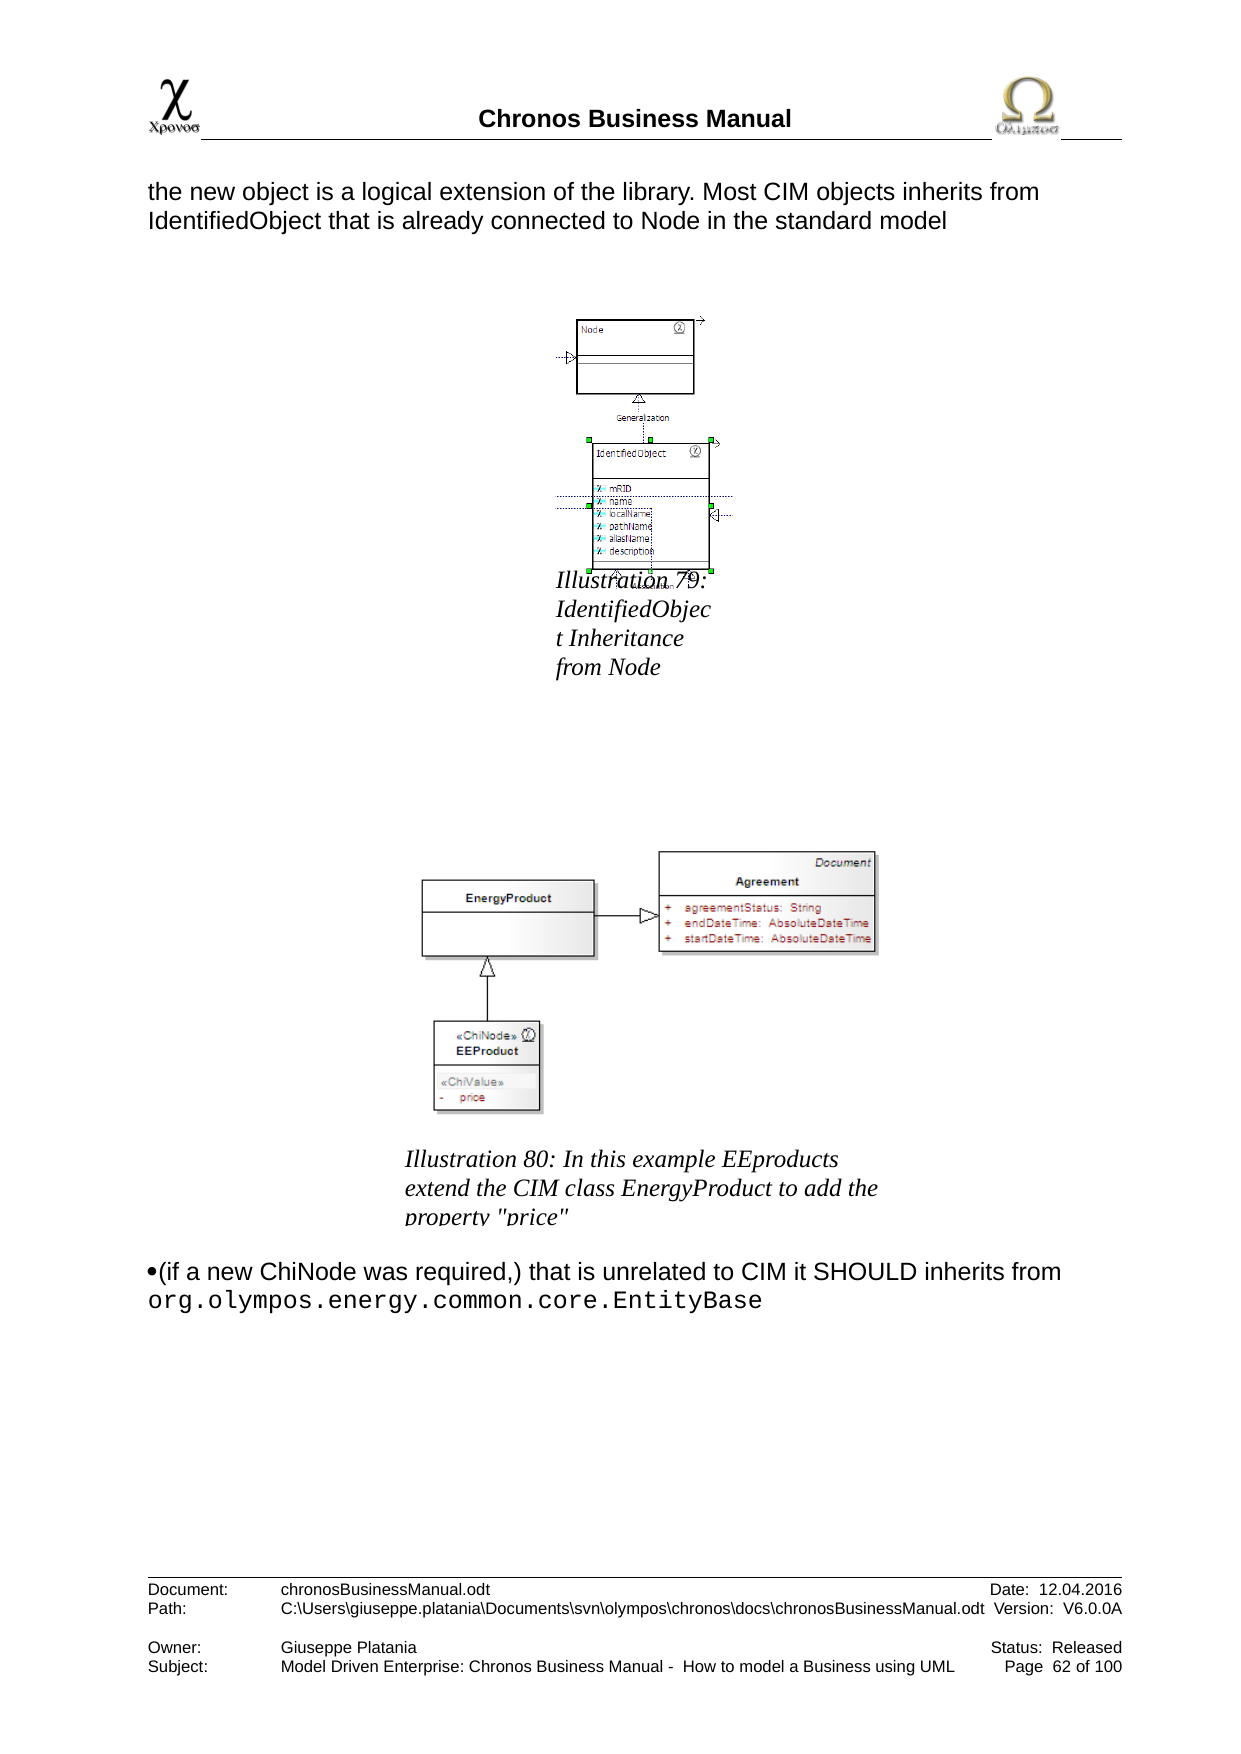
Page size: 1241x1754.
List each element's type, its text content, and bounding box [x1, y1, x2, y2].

text Illustration 80: In this example EEproducts extend the CIM class EnergyProduct to add the property "price" [404, 1144, 903, 1225]
picture [555, 309, 733, 589]
picture [147, 75, 201, 135]
text Illustration 79: IdentifiedObject Inheritance from Node [556, 589, 714, 681]
picture [404, 825, 920, 1119]
list the new object is a logical extension of the library. Most CIM objects inherits from IdentifiedObject that is already connected to Node in the standard model [148, 177, 1122, 235]
list (if a new ChiNode was required,) that is unrelated to CIM it SHOULD inherits from org.olympos.energy.common.core.EntityBase [148, 1257, 1122, 1316]
text Illustration 79: IdentifiedObject Inheritance from Node [556, 286, 714, 309]
picture [992, 75, 1061, 135]
